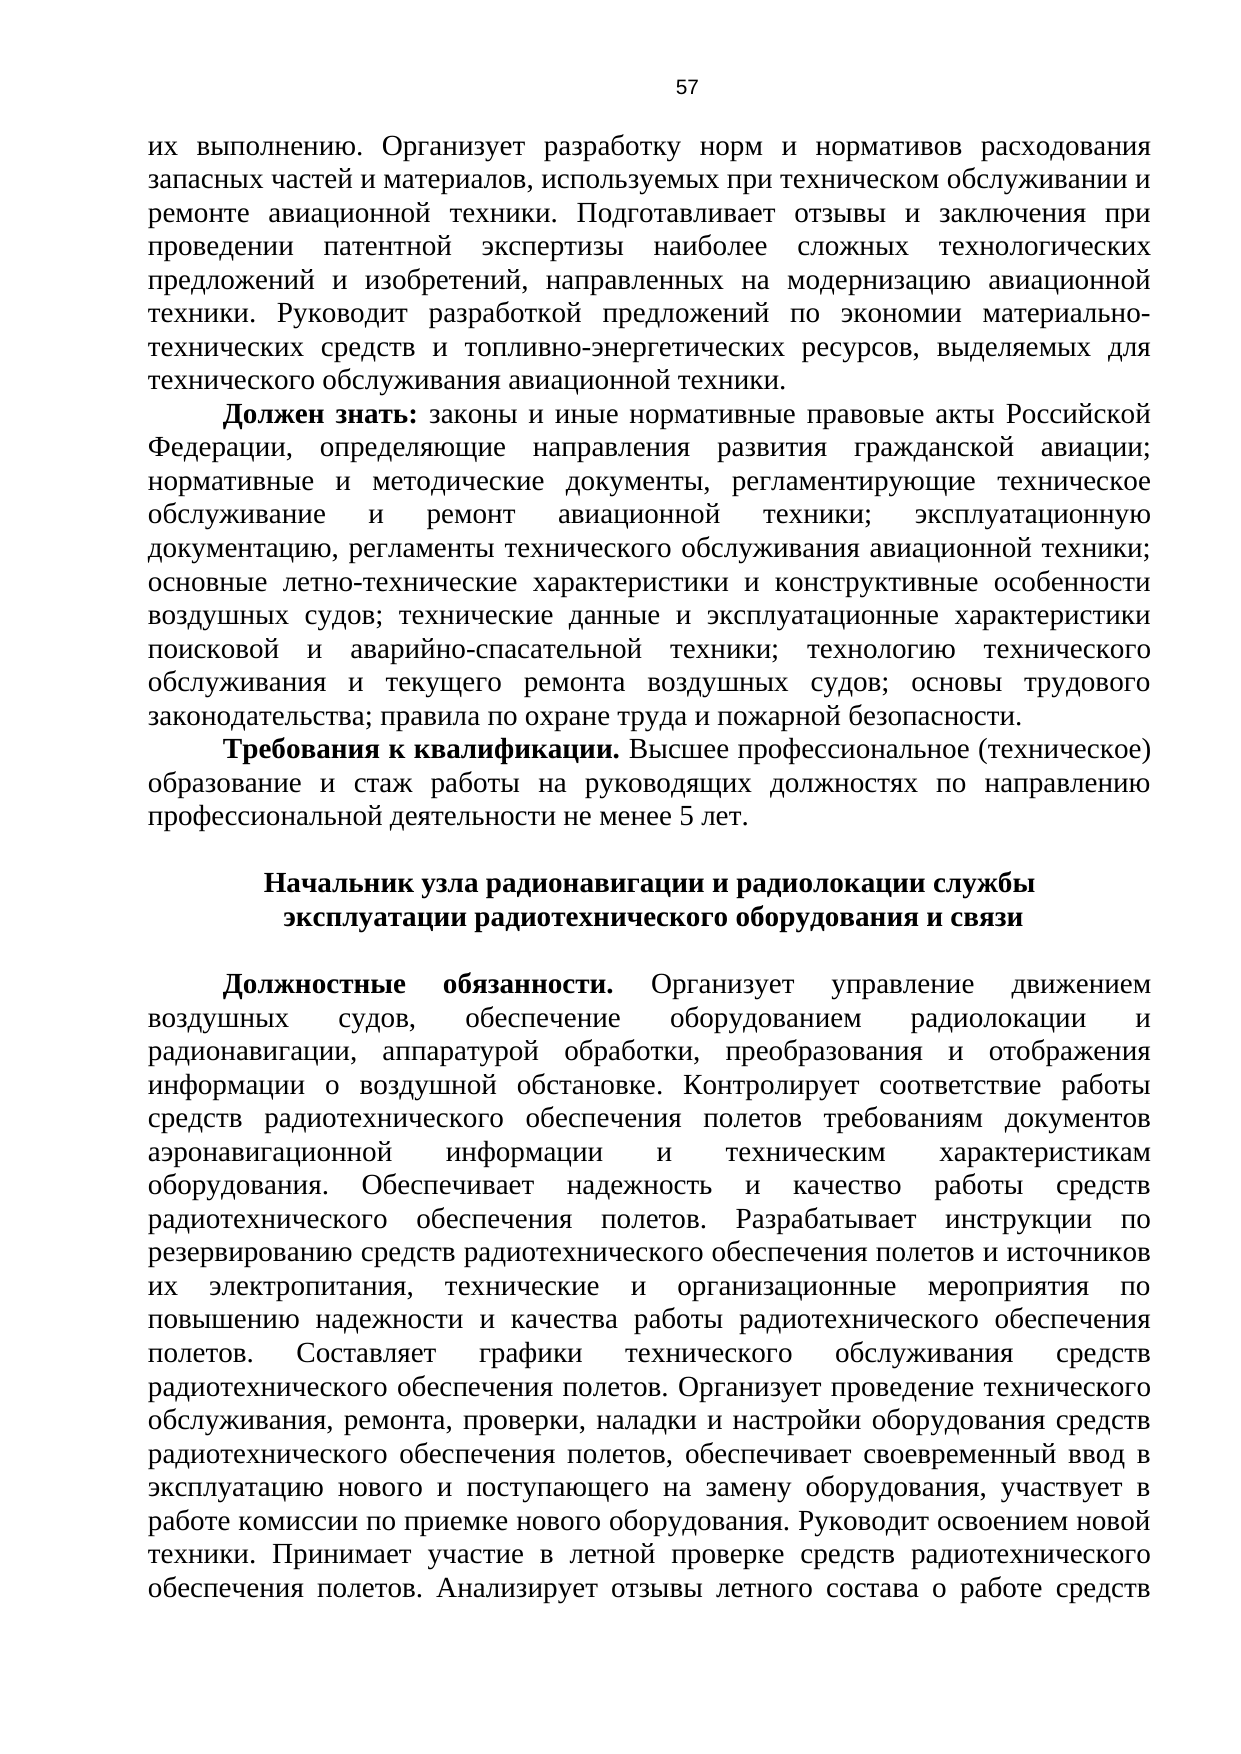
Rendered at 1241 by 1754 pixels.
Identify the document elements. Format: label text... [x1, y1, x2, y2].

text Должностные обязанности. Организует управление движением воздушных судов, обеспечение оборудованием радиолокации и радионавигации, аппаратурой обработки, преобразования и отображения информации о воздушной обстановке. Контролирует соответствие работы средств радиотехнического обеспечения полетов требованиям документов аэронавигационной информации и техническим характеристикам оборудования. Обеспечивает надежность и качество работы средств радиотехнического обеспечения полетов. Разрабатывает инструкции по резервированию средств радиотехнического обеспечения полетов и источников их электропитания, технические и организационные мероприятия по повышению надежности и качества работы радиотехнического обеспечения полетов. Составляет графики технического обслуживания средств радиотехнического обеспечения полетов. Организует проведение технического обслуживания, ремонта, проверки, наладки и настройки оборудования средств радиотехнического обеспечения полетов, обеспечивает своевременный ввод в эксплуатацию нового и поступающего на замену оборудования, участвует в работе комиссии по приемке нового оборудования. Руководит освоением новой техники. Принимает участие в летной проверке средств радиотехнического обеспечения полетов. Анализирует отзывы летного состава о работе средств [148, 966, 1152, 1603]
subtitle Начальник узла радионавигации и радиолокации службы [148, 866, 1152, 899]
subtitle эксплуатации радиотехнического оборудования и связи [148, 899, 1152, 933]
text Должен знать: законы и иные нормативные правовые акты Российской Федерации, определяющие направления развития гражданской авиации; нормативные и методические документы, регламентирующие техническое обслуживание и ремонт авиационной техники; эксплуатационную документацию, регламенты технического обслуживания авиационной техники; основные летно-технические характеристики и конструктивные особенности воздушных судов; технические данные и эксплуатационные характеристики поисковой и аварийно-спасательной техники; технологию технического обслуживания и текущего ремонта воздушных судов; основы трудового законодательства; правила по охране труда и пожарной безопасности. [148, 396, 1152, 731]
text Требования к квалификации. Высшее профессиональное (техническое) образование и стаж работы на руководящих должностях по направлению профессиональной деятельности не менее 5 лет. [148, 731, 1152, 832]
text их выполнению. Организует разработку норм и нормативов расходования запасных частей и материалов, используемых при техническом обслуживании и ремонте авиационной техники. Подготавливает отзывы и заключения при проведении патентной экспертизы наиболее сложных технологических предложений и изобретений, направленных на модернизацию авиационной техники. Руководит разработкой предложений по экономии материально-технических средств и топливно-энергетических ресурсов, выделяемых для технического обслуживания авиационной техники. [148, 128, 1152, 396]
